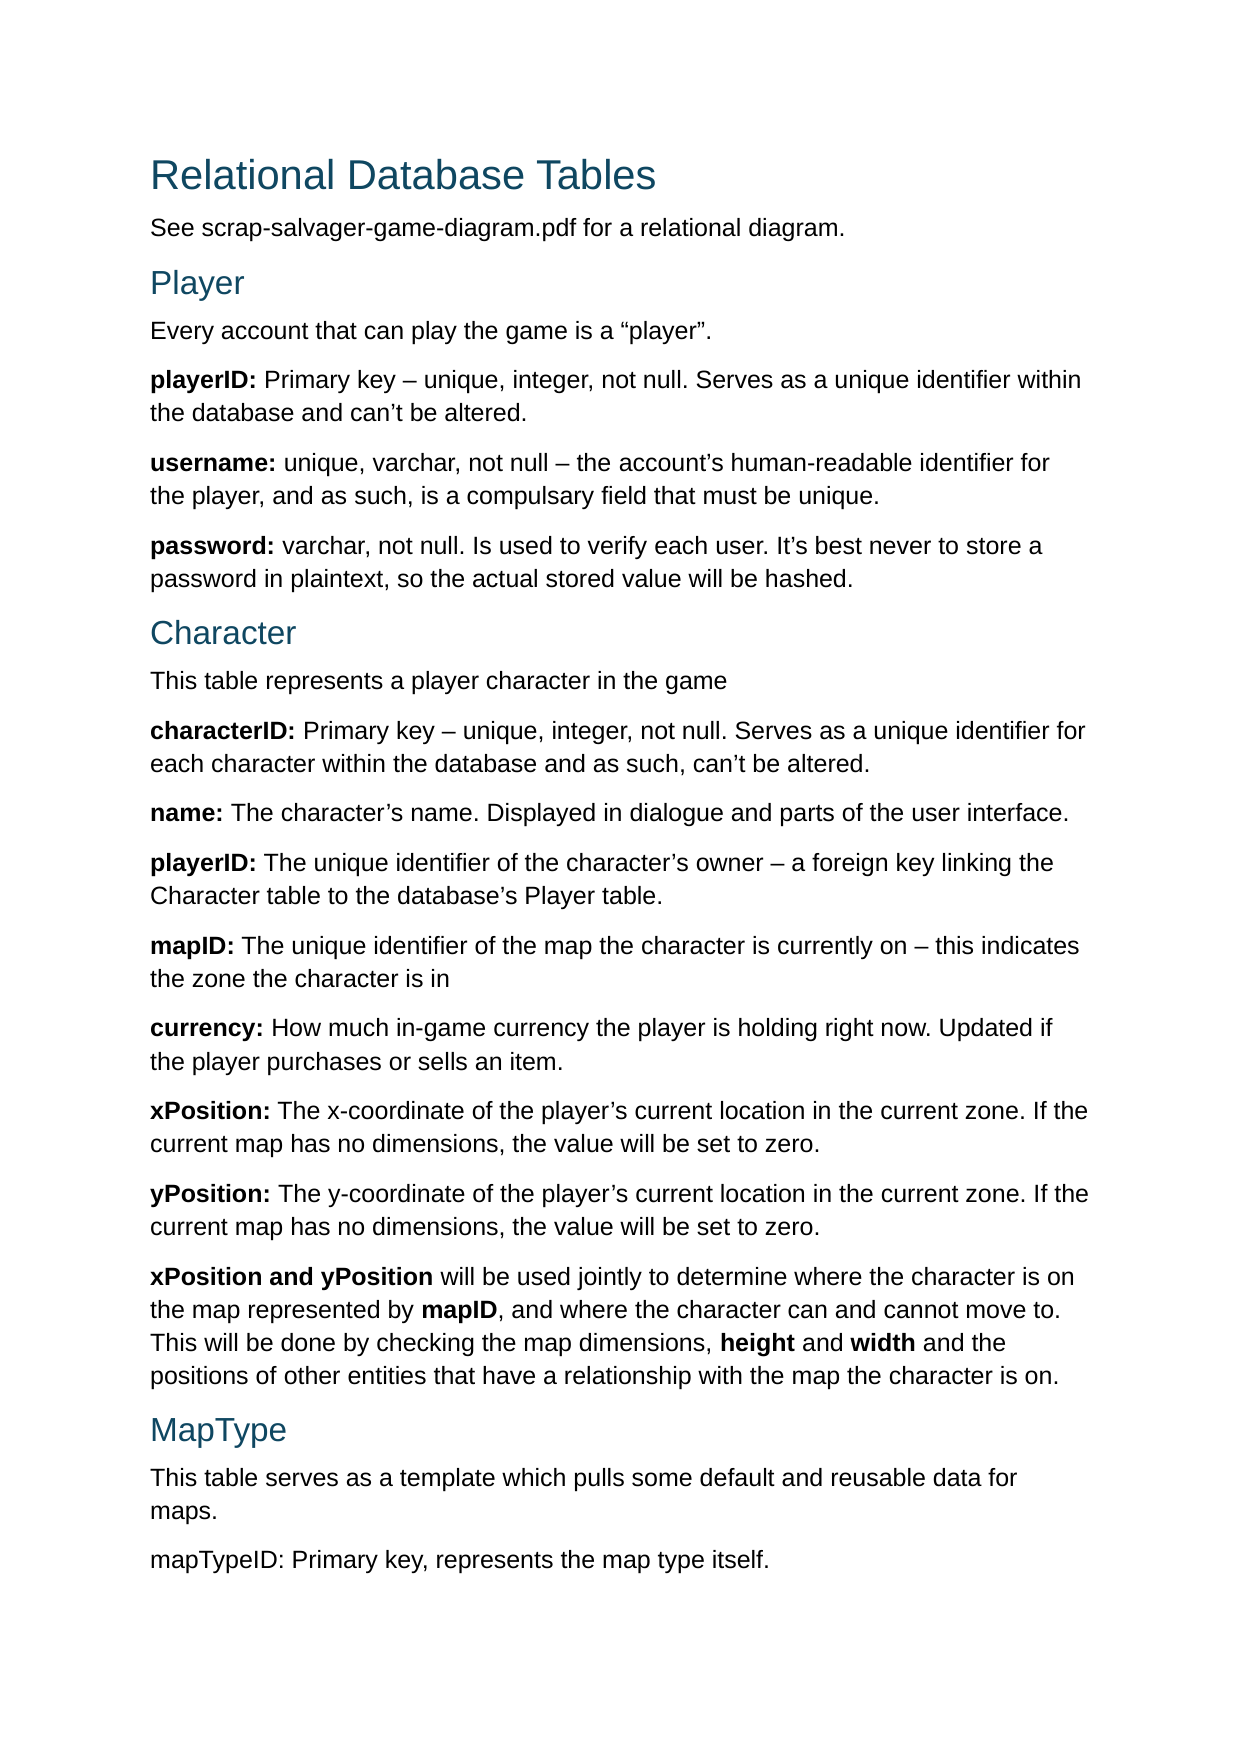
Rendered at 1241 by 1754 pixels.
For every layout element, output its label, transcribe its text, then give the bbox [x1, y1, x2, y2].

subtitle Player [150, 263, 1090, 302]
text This table serves as a template which pulls some default and reusable data for maps. [150, 1463, 1090, 1524]
subtitle Relational Database Tables [150, 150, 1090, 198]
text username: unique, varchar, not null – the account’s human-readable identifier for the player, and as such, is a compulsary field that must be unique. [150, 448, 1090, 510]
text characterID: Primary key – unique, integer, not null. Serves as a unique identifier for each character within the database and as such, can’t be altered. [150, 716, 1090, 777]
text This table represents a player character in the game [150, 666, 1090, 695]
text See scrap-salvager-game-diagram.pdf for a relational diagram. [150, 213, 1090, 242]
text xPosition and yPosition will be used jointly to determine where the character is on the map represented by mapID, and where the character can and cannot move to. This will be done by checking the map dimensions, height and width and the positions of other entities that have a relationship with the map the character is on. [150, 1262, 1090, 1389]
text mapID: The unique identifier of the map the character is currently on – this indicates the zone the character is in [150, 931, 1090, 992]
text xPosition: The x-coordinate of the player’s current location in the current zone. If the current map has no dimensions, the value will be set to zero. [150, 1096, 1090, 1158]
text password: varchar, not null. Is used to verify each user. It’s best never to store a password in plaintext, so the actual stored value will be hashed. [150, 531, 1090, 592]
text playerID: Primary key – unique, integer, not null. Serves as a unique identifier within the database and can’t be altered. [150, 365, 1090, 427]
text playerID: The unique identifier of the character’s owner – a foreign key linking the Character table to the database’s Player table. [150, 848, 1090, 910]
text mapTypeID: Primary key, represents the map type itself. [150, 1546, 1090, 1574]
text yPosition: The y-coordinate of the player’s current location in the current zone. If the current map has no dimensions, the value will be set to zero. [150, 1179, 1090, 1241]
text name: The character’s name. Displayed in dialogue and parts of the user interface. [150, 798, 1090, 827]
subtitle MapType [150, 1410, 1090, 1449]
text Every account that can play the game is a “player”. [150, 316, 1090, 344]
subtitle Character [150, 613, 1090, 652]
text currency: How much in-game currency the player is holding right now. Updated if the player purchases or sells an item. [150, 1013, 1090, 1075]
